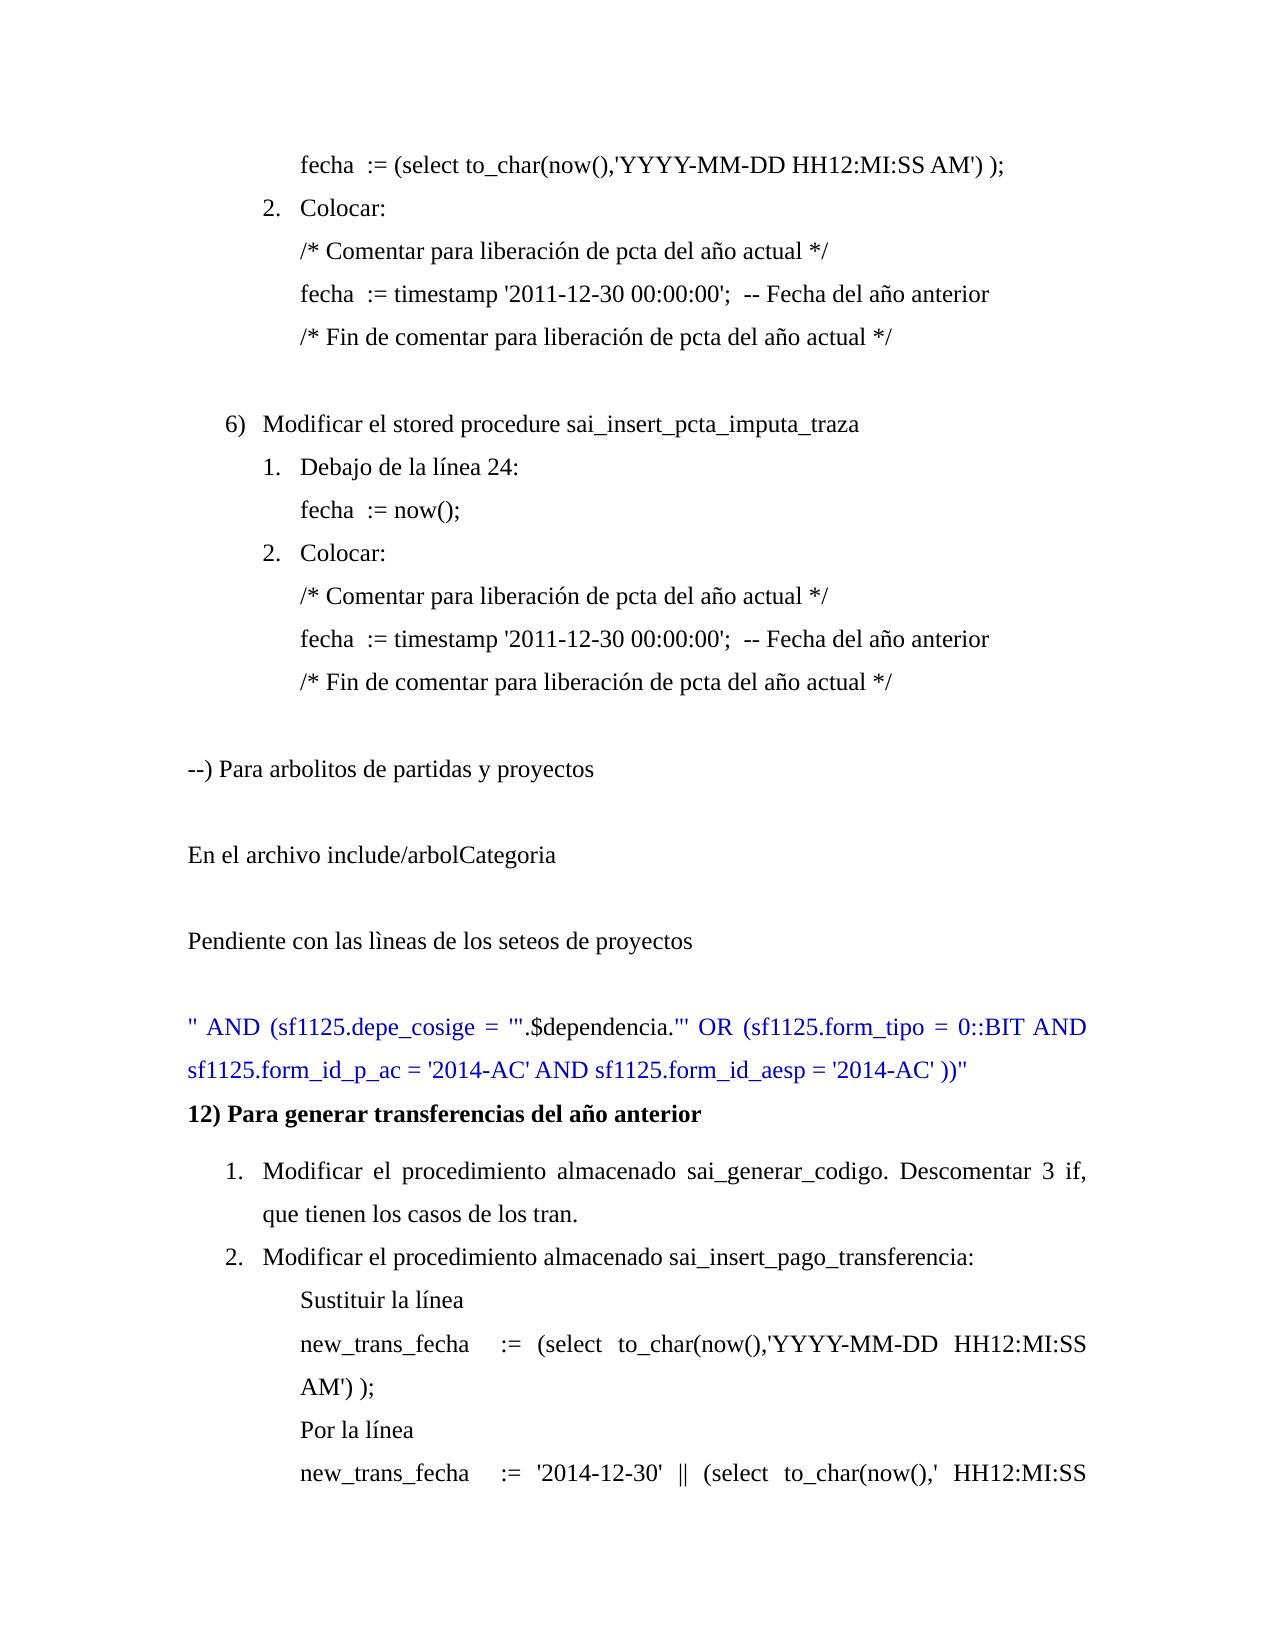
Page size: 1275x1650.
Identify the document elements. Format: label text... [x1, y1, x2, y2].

list /* Comentar para liberación de pcta del año actual */ [262, 581, 1087, 610]
list Colocar: [262, 193, 1087, 222]
list Colocar: [262, 538, 1087, 567]
list fecha := (select to_char(now(),'YYYY-MM-DD HH12:MI:SS AM') ); [262, 150, 1087, 179]
list new_trans_fecha := '2014-12-30' || (select to_char(now(),' HH12:MI:SS [262, 1458, 1087, 1487]
list Modificar el procedimiento almacenado sai_insert_pago_transferencia: [225, 1242, 1087, 1271]
list new_trans_fecha := (select to_char(now(),'YYYY-MM-DD HH12:MI:SS AM') ); [262, 1329, 1087, 1401]
list Modificar el stored procedure sai_insert_pcta_imputa_traza [225, 409, 1087, 437]
text --) Para arbolitos de partidas y proyectos [187, 754, 1087, 782]
list /* Fin de comentar para liberación de pcta del año actual */ [262, 322, 1087, 351]
list fecha := timestamp '2011-12-30 00:00:00'; -- Fecha del año anterior [262, 624, 1087, 653]
list Sustituir la línea [262, 1286, 1087, 1314]
text 12) Para generar transferencias del año anterior [187, 1099, 1087, 1127]
list Por la línea [262, 1415, 1087, 1444]
list fecha := timestamp '2011-12-30 00:00:00'; -- Fecha del año anterior [262, 279, 1087, 308]
list Modificar el procedimiento almacenado sai_generar_codigo. Descomentar 3 if, que tienen los casos de los tran. [225, 1156, 1087, 1228]
list /* Fin de comentar para liberación de pcta del año actual */ [262, 667, 1087, 696]
list /* Comentar para liberación de pcta del año actual */ [262, 236, 1087, 265]
text En el archivo include/arbolCategoria [187, 840, 1087, 869]
list fecha := now(); [262, 495, 1087, 524]
list Debajo de la línea 24: [262, 452, 1087, 481]
text " AND (sf1125.depe_cosige = '".$dependencia."' OR (sf1125.form_tipo = 0::BIT AND sf1125.form_id_p_ac = '2014-AC' AND sf1125.form_id_aesp = '2014-AC' ))" [187, 1012, 1087, 1084]
text Pendiente con las lìneas de los seteos de proyectos [187, 926, 1087, 955]
